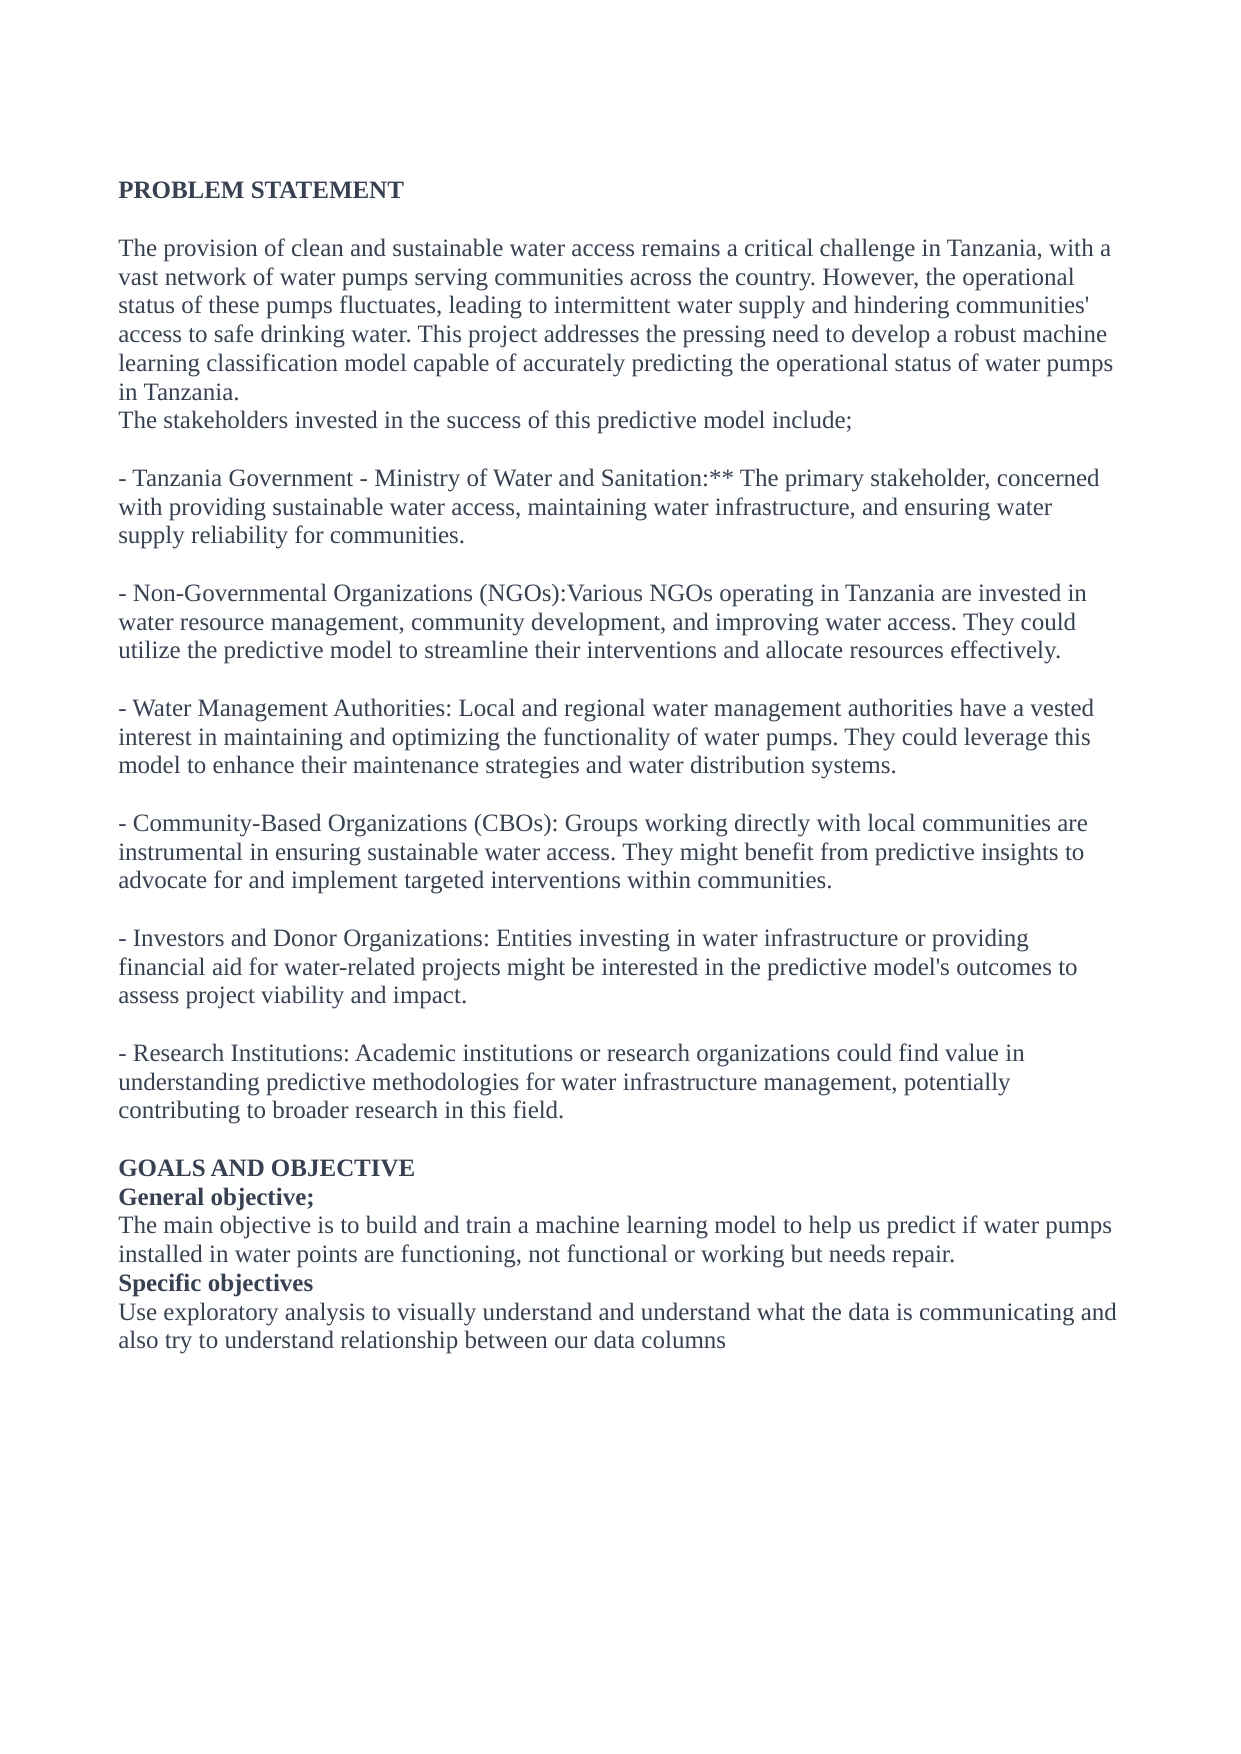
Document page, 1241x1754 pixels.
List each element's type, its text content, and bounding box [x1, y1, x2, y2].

text - Research Institutions: Academic institutions or research organizations could find value in understanding predictive methodologies for water infrastructure management, potentially contributing to broader research in this field. [118, 1038, 1122, 1124]
text The main objective is to build and train a machine learning model to help us predict if water pumps installed in water points are functioning, not functional or working but needs repair. [118, 1211, 1122, 1268]
text - Investors and Donor Organizations: Entities investing in water infrastructure or providing financial aid for water-related projects might be interested in the predictive model's outcomes to assess project viability and impact. [118, 923, 1122, 1009]
text Use exploratory analysis to visually understand and understand what the data is communicating and also try to understand relationship between our data columns [118, 1297, 1122, 1354]
text PROBLEM STATEMENT [118, 176, 1122, 204]
text The provision of clean and sustainable water access remains a critical challenge in Tanzania, with a vast network of water pumps serving communities across the country. However, the operational status of these pumps fluctuates, leading to intermittent water supply and hindering communities' access to safe drinking water. This project addresses the pressing need to develop a robust machine learning classification model capable of accurately predicting the operational status of water pumps in Tanzania. [118, 233, 1122, 406]
text - Water Management Authorities: Local and regional water management authorities have a vested interest in maintaining and optimizing the functionality of water pumps. They could leverage this model to enhance their maintenance strategies and water distribution systems. [118, 693, 1122, 779]
text - Community-Based Organizations (CBOs): Groups working directly with local communities are instrumental in ensuring sustainable water access. They might benefit from predictive insights to advocate for and implement targeted interventions within communities. [118, 808, 1122, 894]
text Specific objectives [118, 1268, 1122, 1297]
text The stakeholders invested in the success of this predictive model include; [118, 406, 1122, 434]
text - Non-Governmental Organizations (NGOs):Various NGOs operating in Tanzania are invested in water resource management, community development, and improving water access. They could utilize the predictive model to streamline their interventions and allocate resources effectively. [118, 578, 1122, 664]
text - Tanzania Government - Ministry of Water and Sanitation:** The primary stakeholder, concerned with providing sustainable water access, maintaining water infrastructure, and ensuring water supply reliability for communities. [118, 463, 1122, 549]
text General objective; [118, 1182, 1122, 1211]
text GOALS AND OBJECTIVE [118, 1153, 1122, 1182]
